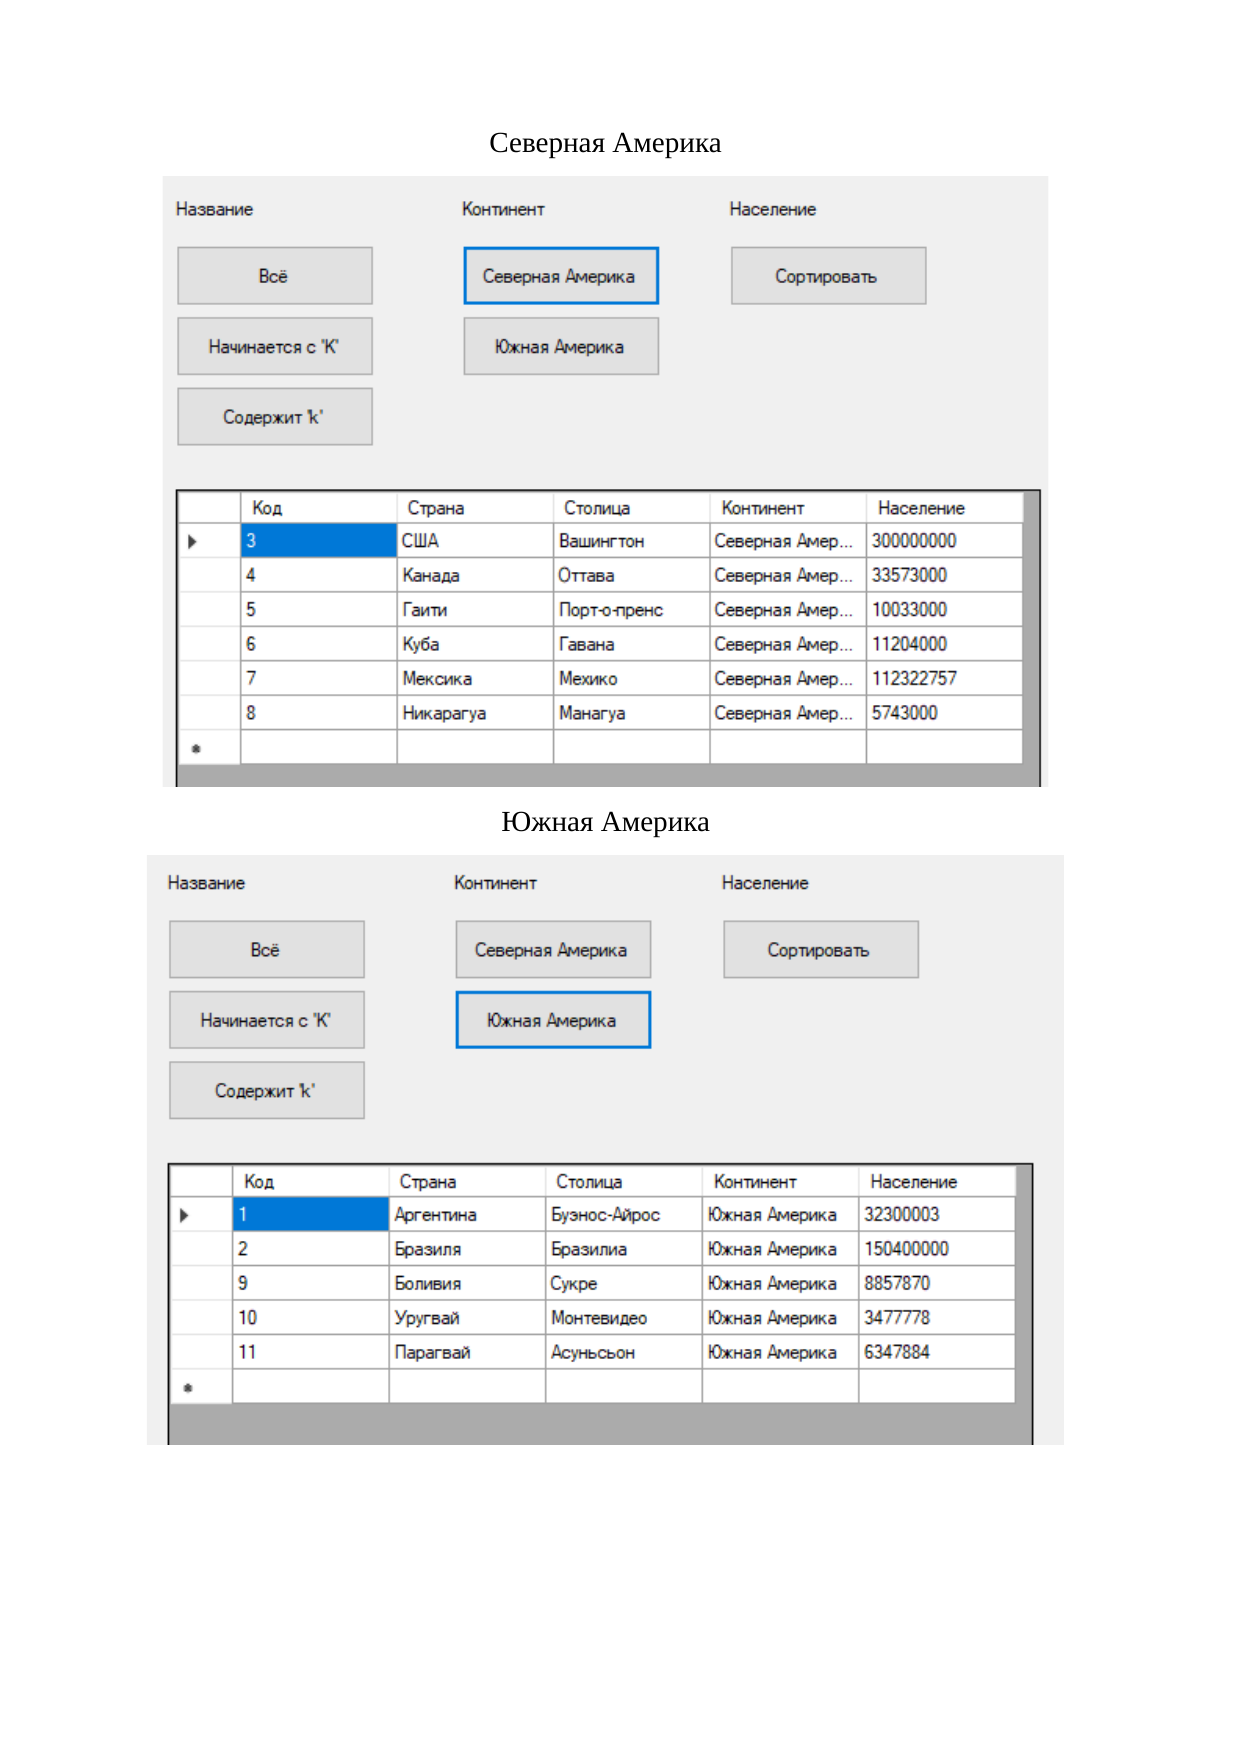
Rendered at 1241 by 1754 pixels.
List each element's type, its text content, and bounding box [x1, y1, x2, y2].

text Южная Америка [0, 804, 1211, 838]
text Северная Америка [0, 125, 1211, 158]
